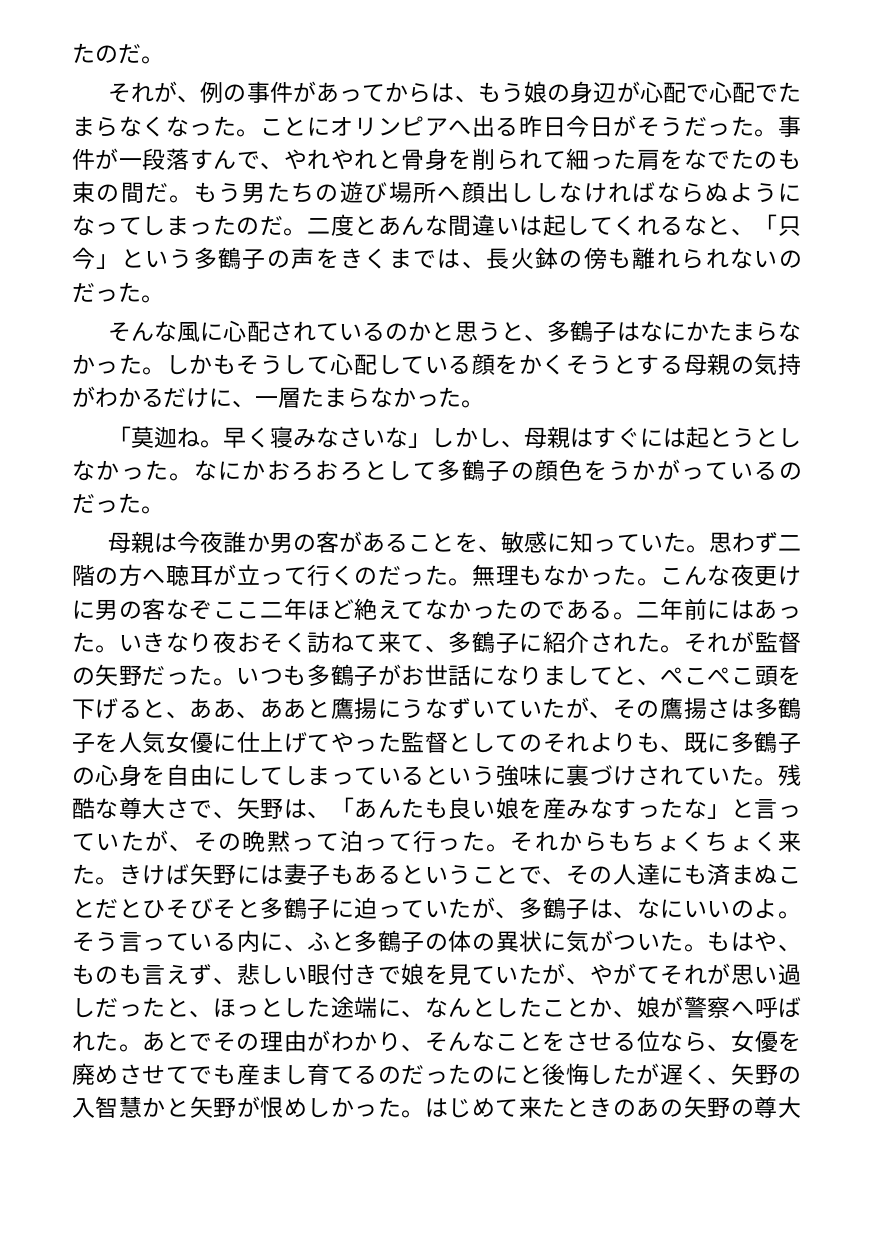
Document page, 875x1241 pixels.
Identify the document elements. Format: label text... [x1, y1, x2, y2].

text 「莫迦ね。早く寝みなさいな」しかし、母親はすぐには起とうとしなかった。なにかおろおろとして多鶴子の顔色をうかがっているのだった。 [72, 419, 802, 519]
text そんな風に心配されているのかと思うと、多鶴子はなにかたまらなかった。しかもそうして心配している顔をかくそうとする母親の気持がわかるだけに、一層たまらなかった。 [72, 314, 802, 413]
text たのだ。 [72, 36, 802, 69]
text それが、例の事件があってからは、もう娘の身辺が心配で心配でたまらなくなった。ことにオリンピアへ出る昨日今日がそうだった。事件が一段落すんで、やれやれと骨身を削られて細った肩をなでたのも束の間だ。もう男たちの遊び場所へ顔出ししなければならぬようになってしまったのだ。二度とあんな間違いは起してくれるなと、「只今」という多鶴子の声をきくまでは、長火鉢の傍も離れられないのだった。 [72, 75, 802, 308]
text 母親は今夜誰か男の客があることを、敏感に知っていた。思わず二階の方へ聴耳が立って行くのだった。無理もなかった。こんな夜更けに男の客なぞここ二年ほど絶えてなかったのである。二年前にはあった。いきなり夜おそく訪ねて来て、多鶴子に紹介された。それが監督の矢野だった。いつも多鶴子がお世話になりましてと、ぺこぺこ頭を下げると、ああ、ああと鷹揚にうなずいていたが、その鷹揚さは多鶴子を人気女優に仕上げてやった監督としてのそれよりも、既に多鶴子の心身を自由にしてしまっているという強味に裏づけされていた。残酷な尊大さで、矢野は、「あんたも良い娘を産みなすったな」と言っていたが、その晩黙って泊って行った。それからもちょくちょく来た。きけば矢野には妻子もあるということで、その人達にも済まぬことだとひそびそと多鶴子に迫っていたが、多鶴子は、なにいいのよ。そう言っている内に、ふと多鶴子の体の異状に気がついた。もはや、ものも言えず、悲しい眼付きで娘を見ていたが、やがてそれが思い過しだったと、ほっとした途端に、なんとしたことか、娘が警察へ呼ばれた。あとでその理由がわかり、そんなことをさせる位なら、女優を廃めさせてでも産まし育てるのだったのにと後悔したが遅く、矢野の入智慧かと矢野が恨めしかった。はじめて来たときのあの矢野の尊大 [72, 525, 802, 1123]
